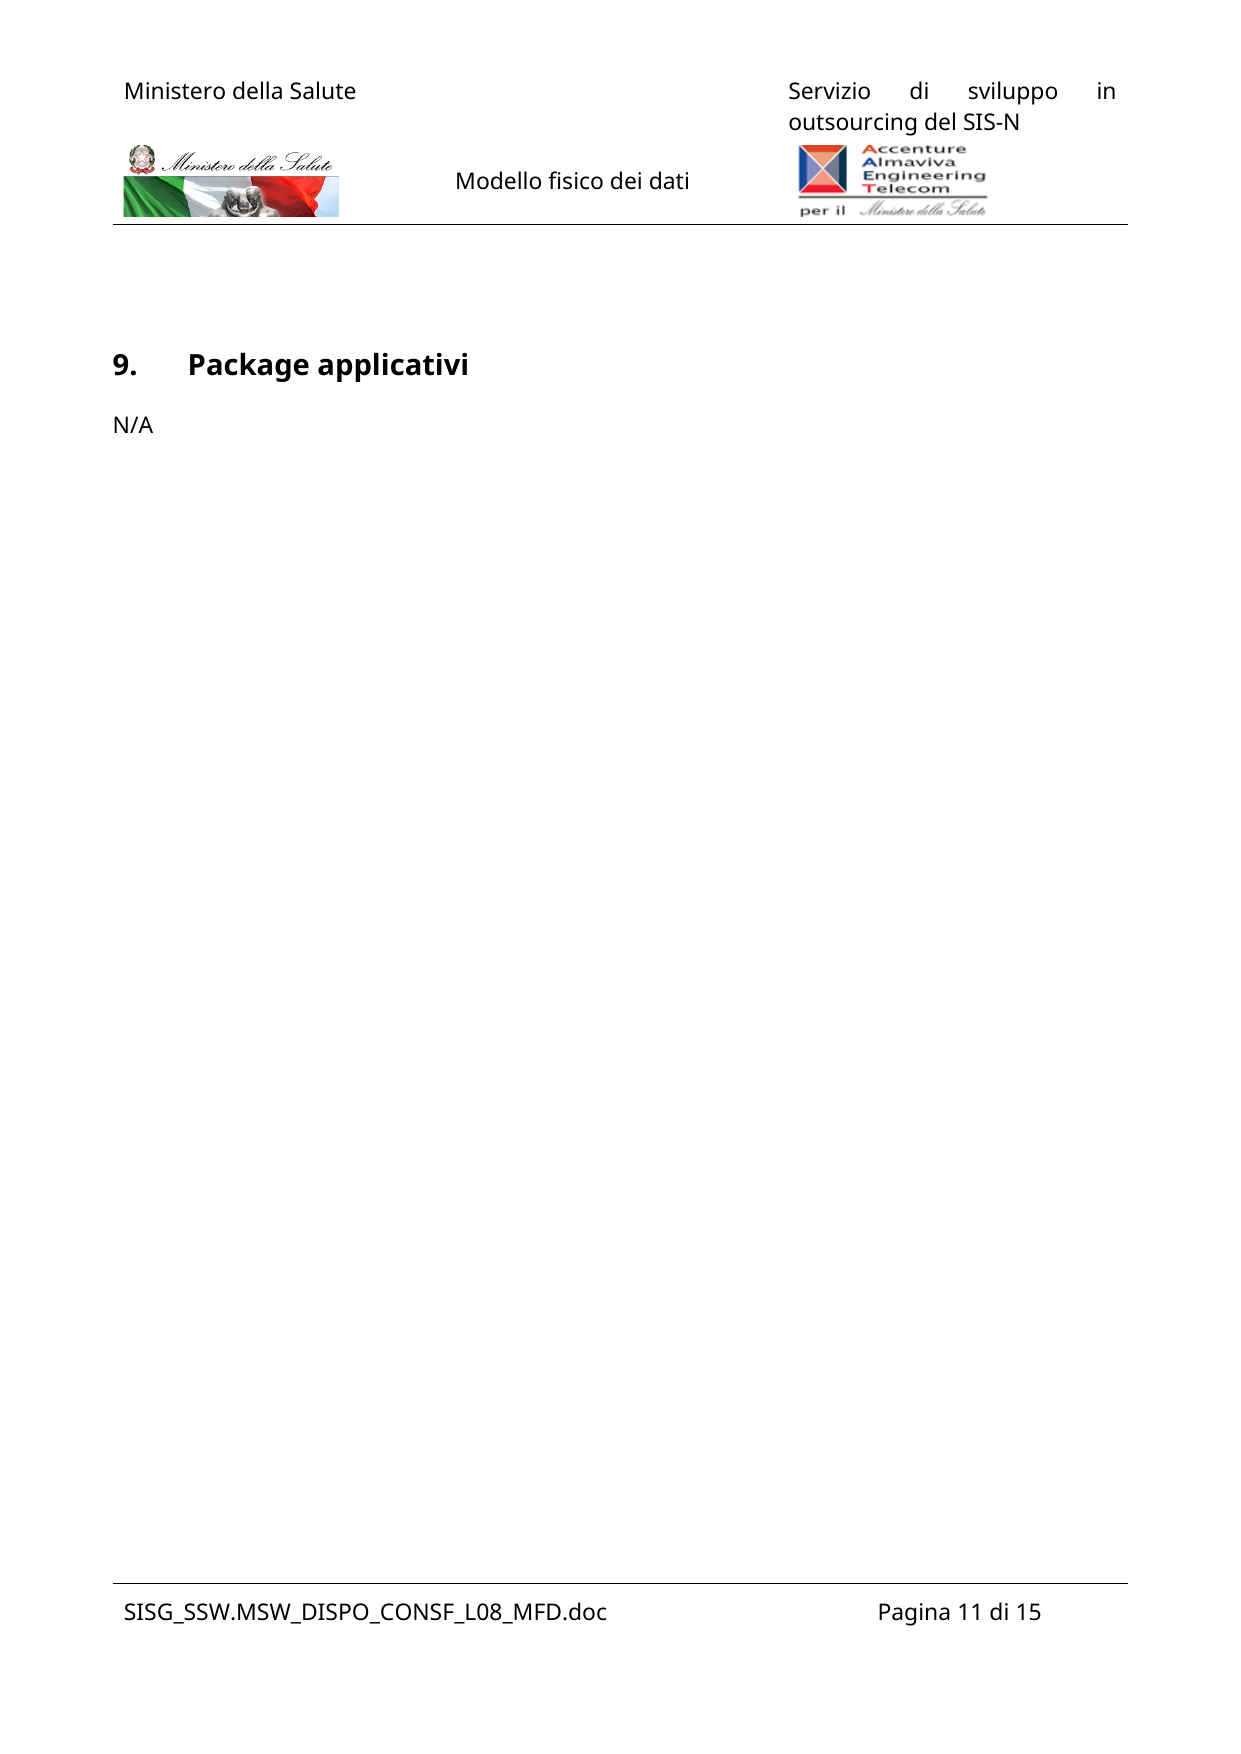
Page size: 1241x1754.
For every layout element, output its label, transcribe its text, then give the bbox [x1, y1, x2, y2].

subtitle Package applicativi [112, 344, 1128, 384]
text N/A [112, 409, 1128, 440]
